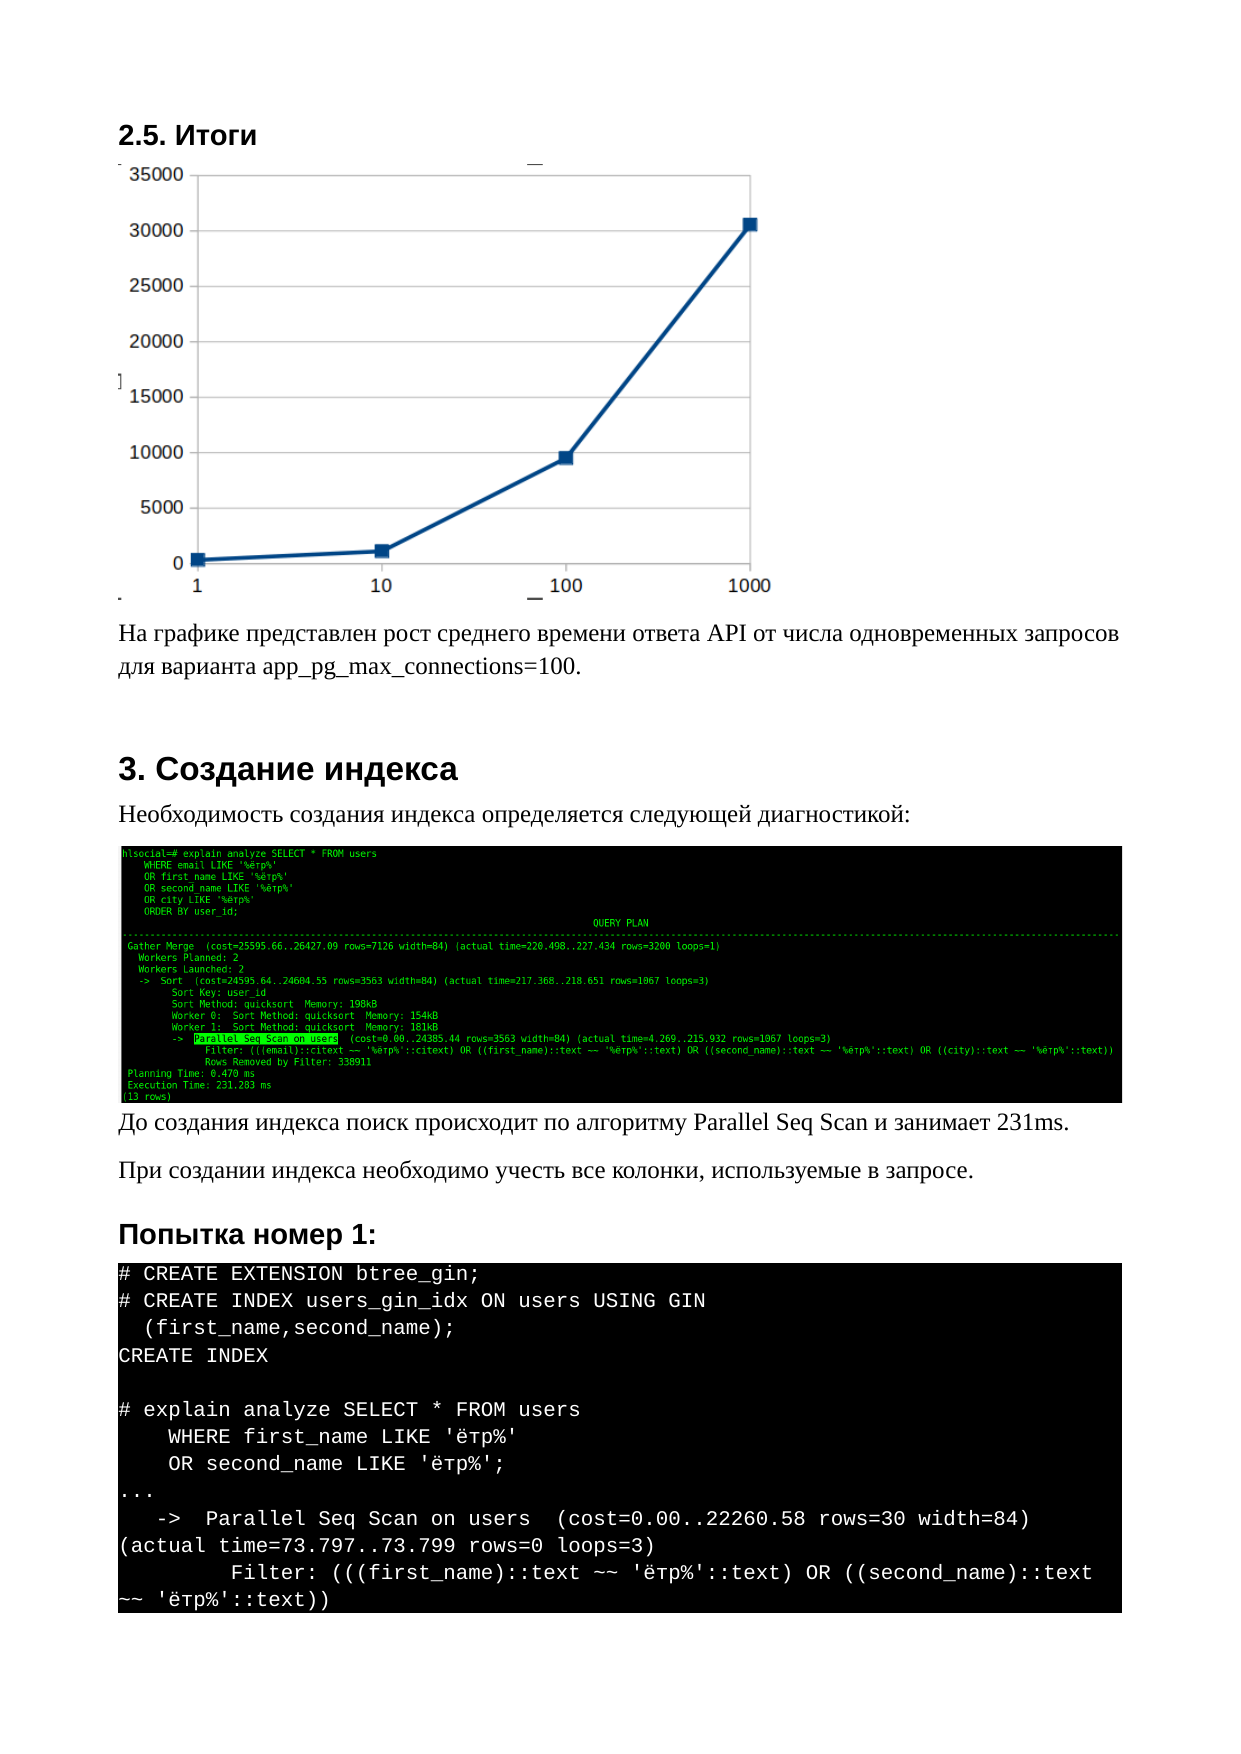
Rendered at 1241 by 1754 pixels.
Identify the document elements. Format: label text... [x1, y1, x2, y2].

text WHERE first_name LIKE 'ётр%' [118, 1426, 1122, 1450]
picture [118, 846, 1123, 1103]
text OR second_name LIKE 'ётр%'; [118, 1453, 1122, 1477]
text ... [118, 1481, 1122, 1504]
subtitle 3. Создание индекса [118, 749, 1122, 788]
text На графике представлен рост среднего времени ответа API от числа одновременных запросов для варианта app_pg_max_connections=100. [118, 618, 1122, 680]
text CREATE INDEX [118, 1344, 1122, 1368]
picture [118, 164, 785, 600]
text До создания индекса поиск происходит по алгоритму Parallel Seq Scan и занимает 231ms. [118, 1103, 1122, 1136]
text Filter: (((first_name)::text ~~ 'ётр%'::text) OR ((second_name)::text ~~ 'ётр%'::text)) [118, 1562, 1122, 1613]
subtitle 2.5. Итоги [118, 118, 1122, 152]
text -> Parallel Seq Scan on users (cost=0.00..22260.58 rows=30 width=84) (actual time=73.797..73.799 rows=0 loops=3) [118, 1508, 1122, 1558]
text Необходимость создания индекса определяется следующей диагностикой: [118, 799, 1122, 828]
text При создании индекса необходимо учесть все колонки, используемые в запросе. [118, 1155, 1122, 1183]
text # CREATE INDEX users_gin_idx ON users USING GIN (first_name,second_name); [118, 1290, 1122, 1341]
text # CREATE EXTENSION btree_gin; [118, 1263, 1122, 1287]
text # explain analyze SELECT * FROM users [118, 1399, 1122, 1423]
subtitle Попытка номер 1: [118, 1217, 1122, 1251]
